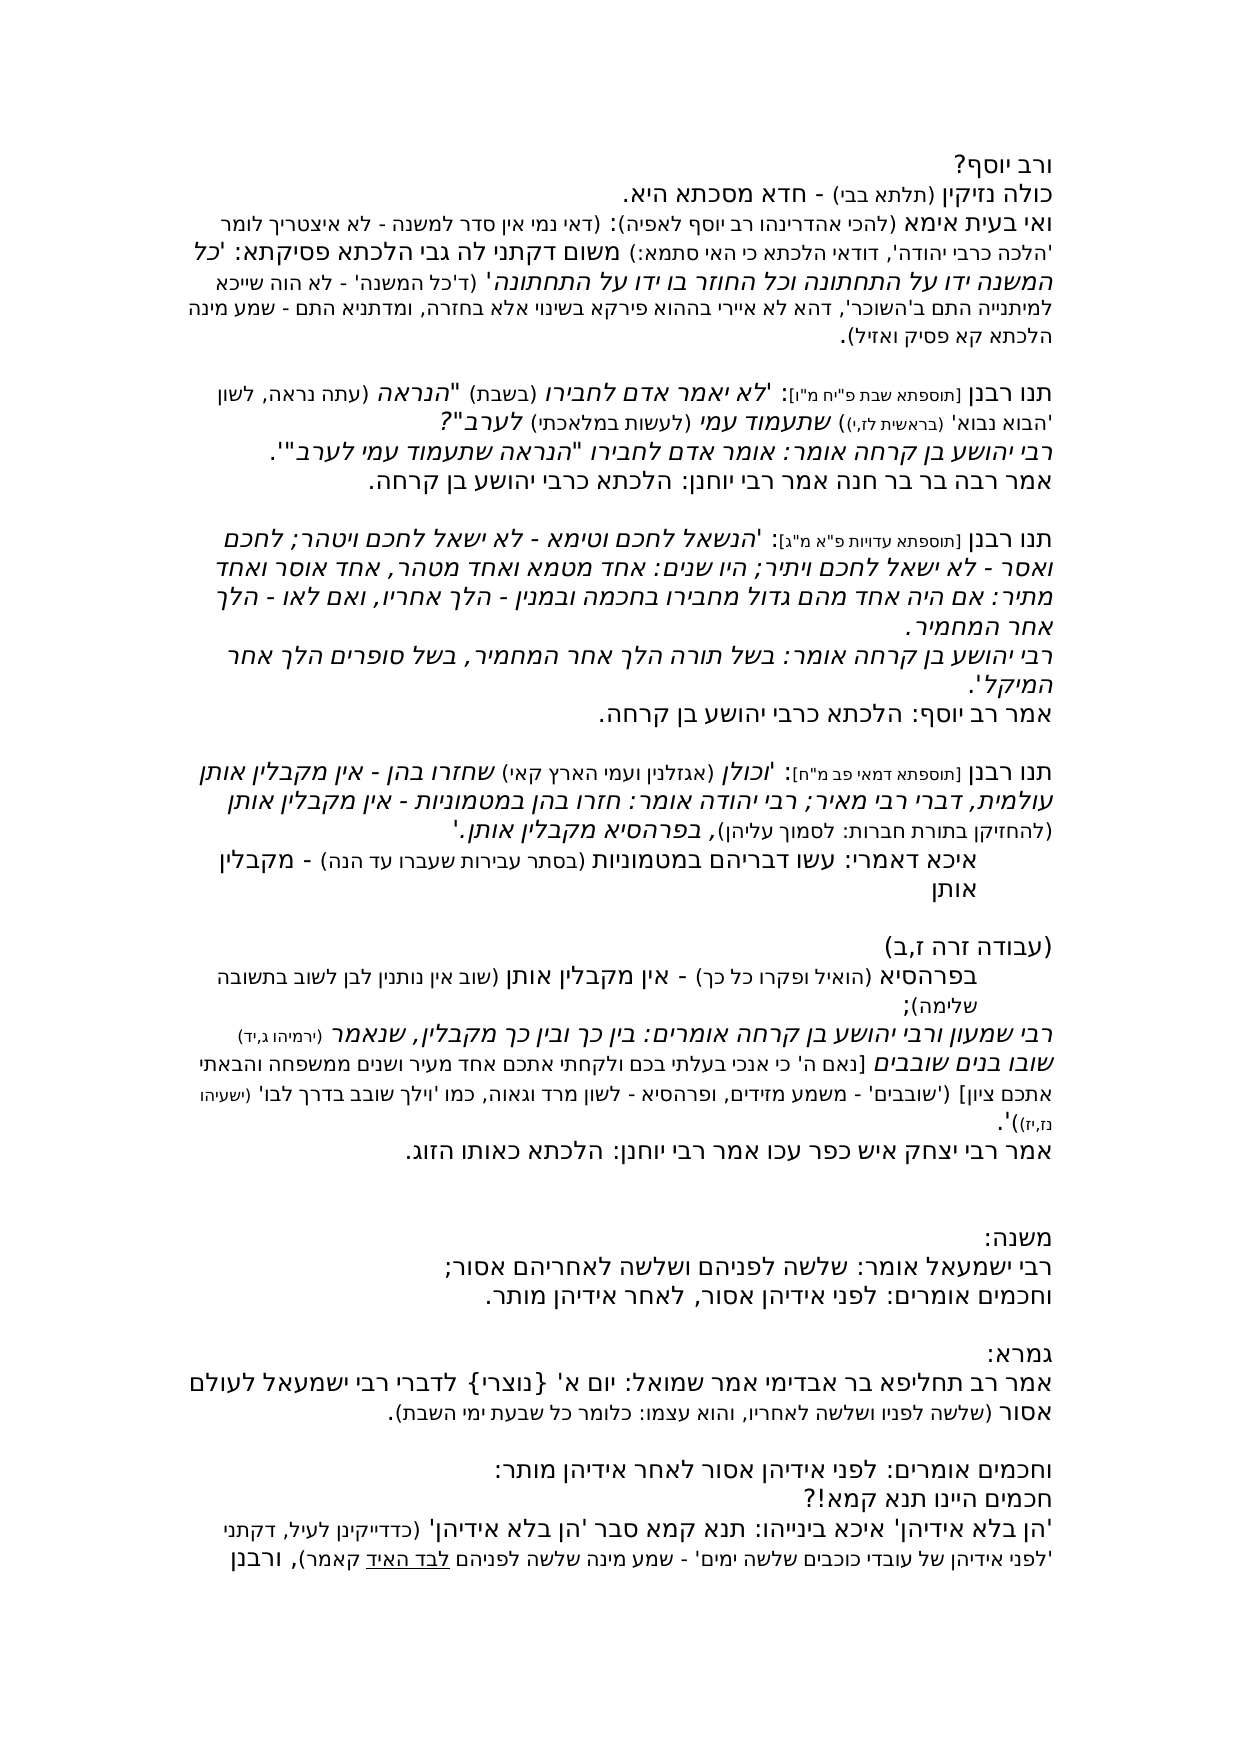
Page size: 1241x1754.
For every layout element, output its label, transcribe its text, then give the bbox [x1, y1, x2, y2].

text תנו רבנן [תוספתא עדויות פ"א מ"ג]: 'הנשאל לחכם וטימא - לא ישאל לחכם ויטהר; לחכם ואסר - לא ישאל לחכם ויתיר; היו שנים: אחד מטמא ואחד מטהר, אחד אוסר ואחד מתיר: אם היה אחד מהם גדול מחבירו בחכמה ובמנין - הלך אחריו, ואם לאו - הלך אחר המחמיר. [187, 524, 1053, 641]
text ורב יוסף? [187, 150, 1053, 179]
text אמר רב יוסף: הלכתא כרבי יהושע בן קרחה. [187, 699, 1053, 728]
text (עבודה זרה ז,ב) [187, 932, 1053, 961]
text רבי יהושע בן קרחה אומר: בשל תורה הלך אחר המחמיר, בשל סופרים הלך אחר המיקל'. [187, 641, 1053, 699]
text אמר רבה בר בר חנה אמר רבי יוחנן: הלכתא כרבי יהושע בן קרחה. [187, 466, 1053, 495]
text וחכמים אומרים: לפני אידיהן אסור לאחר אידיהן מותר: [187, 1455, 1053, 1484]
text אמר רבי יצחק איש כפר עכו אמר רבי יוחנן: הלכתא כאותו הזוג. [187, 1136, 1053, 1165]
text איכא דאמרי: עשו דבריהם במטמוניות (בסתר עבירות שעברו עד הנה) - מקבלין אותן [187, 845, 978, 903]
text רבי ישמעאל אומר: שלשה לפניהם ושלשה לאחריהם אסור; [187, 1252, 1053, 1281]
text 'הן בלא אידיהן' איכא בינייהו: תנא קמא סבר 'הן בלא אידיהן' (כדדייקינן לעיל, דקתני 'לפני אידיהן של עובדי כוכבים שלשה ימים' - שמע מינה שלשה לפניהם לבד האיד קאמר), ורבנן [187, 1514, 1053, 1572]
text ואי בעית אימא (להכי אהדרינהו רב יוסף לאפיה): (דאי נמי אין סדר למשנה - לא איצטריך לומר 'הלכה כרבי יהודה', דודאי הלכתא כי האי סתמא:) משום דקתני לה גבי הלכתא פסיקתא: 'כל המשנה ידו על התחתונה וכל החוזר בו ידו על התחתונה' (ד'כל המשנה' - לא הוה שייכא למיתנייה התם ב'השוכר', דהא לא איירי בההוא פירקא בשינוי אלא בחזרה, ומדתניא התם - שמע מינה הלכתא קא פסיק ואזיל). [187, 208, 1053, 349]
text רבי יהושע בן קרחה אומר: אומר אדם לחבירו "הנראה שתעמוד עמי לערב"'. [187, 437, 1053, 466]
text אמר רב תחליפא בר אבדימי אמר שמואל: יום א' {נוצרי} לדברי רבי ישמעאל לעולם אסור (שלשה לפניו ושלשה לאחריו, והוא עצמו: כלומר כל שבעת ימי השבת). [187, 1368, 1053, 1427]
text וחכמים אומרים: לפני אידיהן אסור, לאחר אידיהן מותר. [187, 1281, 1053, 1310]
text תנו רבנן [תוספתא שבת פ"יח מ"ו]: 'לא יאמר אדם לחבירו (בשבת) "הנראה (עתה נראה, לשון 'הבוא נבוא' (בראשית לז,י)) שתעמוד עמי (לעשות במלאכתי) לערב"? [187, 378, 1053, 437]
text רבי שמעון ורבי יהושע בן קרחה אומרים: בין כך ובין כך מקבלין, שנאמר (ירמיהו ג,יד) שובו בנים שובבים [נאם ה' כי אנכי בעלתי בכם ולקחתי אתכם אחד מעיר ושנים ממשפחה והבאתי אתכם ציון] ('שובבים' - משמע מזידים, ופרהסיא - לשון מרד וגאוה, כמו 'וילך שובב בדרך לבו' (ישעיהו נז,יז))'. [187, 1019, 1053, 1136]
text תנו רבנן [תוספתא דמאי פב מ"ח]: 'וכולן (אגזלנין ועמי הארץ קאי) שחזרו בהן - אין מקבלין אותן עולמית, דברי רבי מאיר; רבי יהודה אומר: חזרו בהן במטמוניות - אין מקבלין אותן (להחזיקן בתורת חברות: לסמוך עליהן), בפרהסיא מקבלין אותן.' [187, 757, 1053, 845]
text משנה: [187, 1223, 1053, 1252]
text בפרהסיא (הואיל ופקרו כל כך) - אין מקבלין אותן (שוב אין נותנין לבן לשוב בתשובה שלימה); [187, 961, 978, 1019]
text גמרא: [187, 1339, 1053, 1368]
text כולה נזיקין (תלתא בבי) - חדא מסכתא היא. [187, 179, 1053, 208]
text חכמים היינו תנא קמא!? [187, 1484, 1053, 1514]
